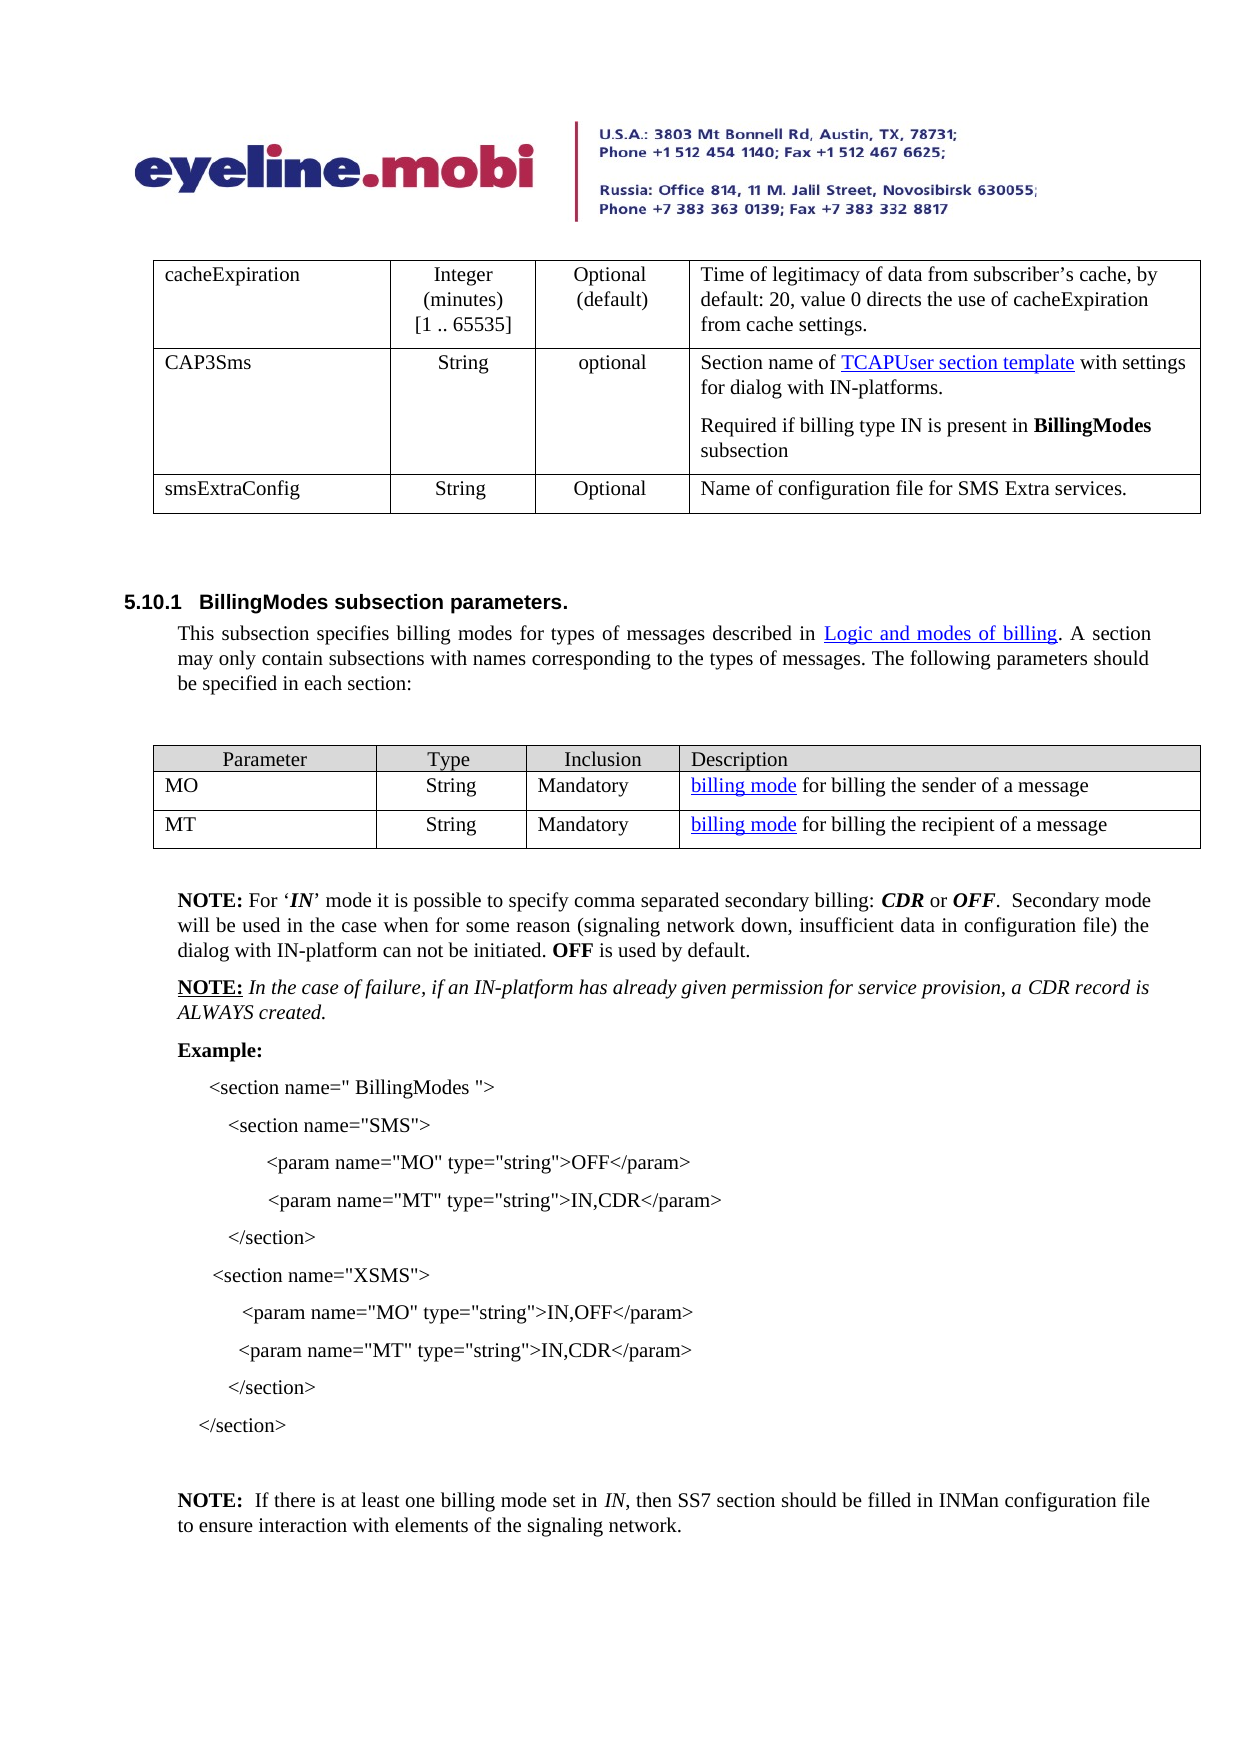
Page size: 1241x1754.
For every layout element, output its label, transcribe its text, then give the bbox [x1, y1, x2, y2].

table_cell cacheExpiration [154, 261, 390, 348]
table_cell billing mode for billing the sender of a message [680, 772, 1200, 810]
table_cell Optional (default) [536, 261, 689, 348]
table_header Description [680, 746, 1200, 771]
text NOTE: If there is at least one billing mode set in IN, then SS7 section should be filled in INMan configuration file to ensure interaction with elements of the signaling network. [177, 1487, 1151, 1537]
table_cell Name of configuration file for SMS Extra services. [690, 475, 1200, 513]
table_cell МО [154, 772, 376, 810]
text <param name="MT" type="string">IN,CDR</param> [236, 1187, 1151, 1212]
table_header Inclusion [527, 746, 679, 771]
text This subsection specifies billing modes for types of messages described in Logic and modes of billing. A section may only contain subsections with names corresponding to the types of messages. The following parameters should be specified in each section: [177, 620, 1151, 695]
table_header Type [377, 746, 526, 771]
table_cell CAP3Sms [154, 349, 390, 474]
table_cell String [391, 475, 535, 513]
text Example: [177, 1037, 1151, 1062]
table_cell smsExtraConfig [154, 475, 390, 513]
text <param name="MT" type="string">IN,CDR</param> [207, 1337, 1151, 1362]
table_cell Mandatory [527, 811, 679, 848]
picture [134, 121, 1037, 222]
text NOTE: In the case of failure, if an IN-platform has already given permission for service provision, a CDR record is ALWAYS created. [177, 974, 1151, 1024]
text </section> [177, 1412, 1151, 1437]
text NOTE: For ‘IN’ mode it is possible to specify comma separated secondary billing: CDR or OFF. Secondary mode will be used in the case when for some reason (signaling network down, insufficient data in configuration file) the dialog with IN-platform can not be initiated. OFF is used by default. [177, 887, 1151, 962]
text <param name="MO" type="string">OFF</param> [177, 1149, 1151, 1174]
text </section> [207, 1374, 1151, 1399]
table_cell Integer (minutes) [1 .. 65535] [391, 261, 535, 348]
table_cell Section name of TCAPUser section template with settings for dialog with IN-platforms. Required if billing type IN is present in BillingModes subsection [690, 349, 1200, 474]
table_cell String [377, 811, 526, 848]
table_cell String [377, 772, 526, 810]
table_cell МТ [154, 811, 376, 848]
subtitle BillingModes subsection parameters. [118, 589, 1151, 614]
table_header Parameter [154, 746, 376, 771]
text <section name="SMS"> [207, 1112, 1151, 1137]
table_cell billing mode for billing the recipient of a message [680, 811, 1200, 848]
text <section name=" BillingModes "> [177, 1074, 1151, 1099]
text </section> [207, 1224, 1151, 1249]
text <section name="XSMS"> [177, 1262, 1151, 1287]
table_cell optional [536, 349, 689, 474]
table_cell Time of legitimacy of data from subscriber’s cache, by default: 20, value 0 directs the use of cacheExpiration from cache settings. [690, 261, 1200, 348]
text <param name="MO" type="string">IN,OFF</param> [177, 1299, 1151, 1324]
table_cell Optional [536, 475, 689, 513]
table_cell String [391, 349, 535, 474]
table_cell Mandatory [527, 772, 679, 810]
